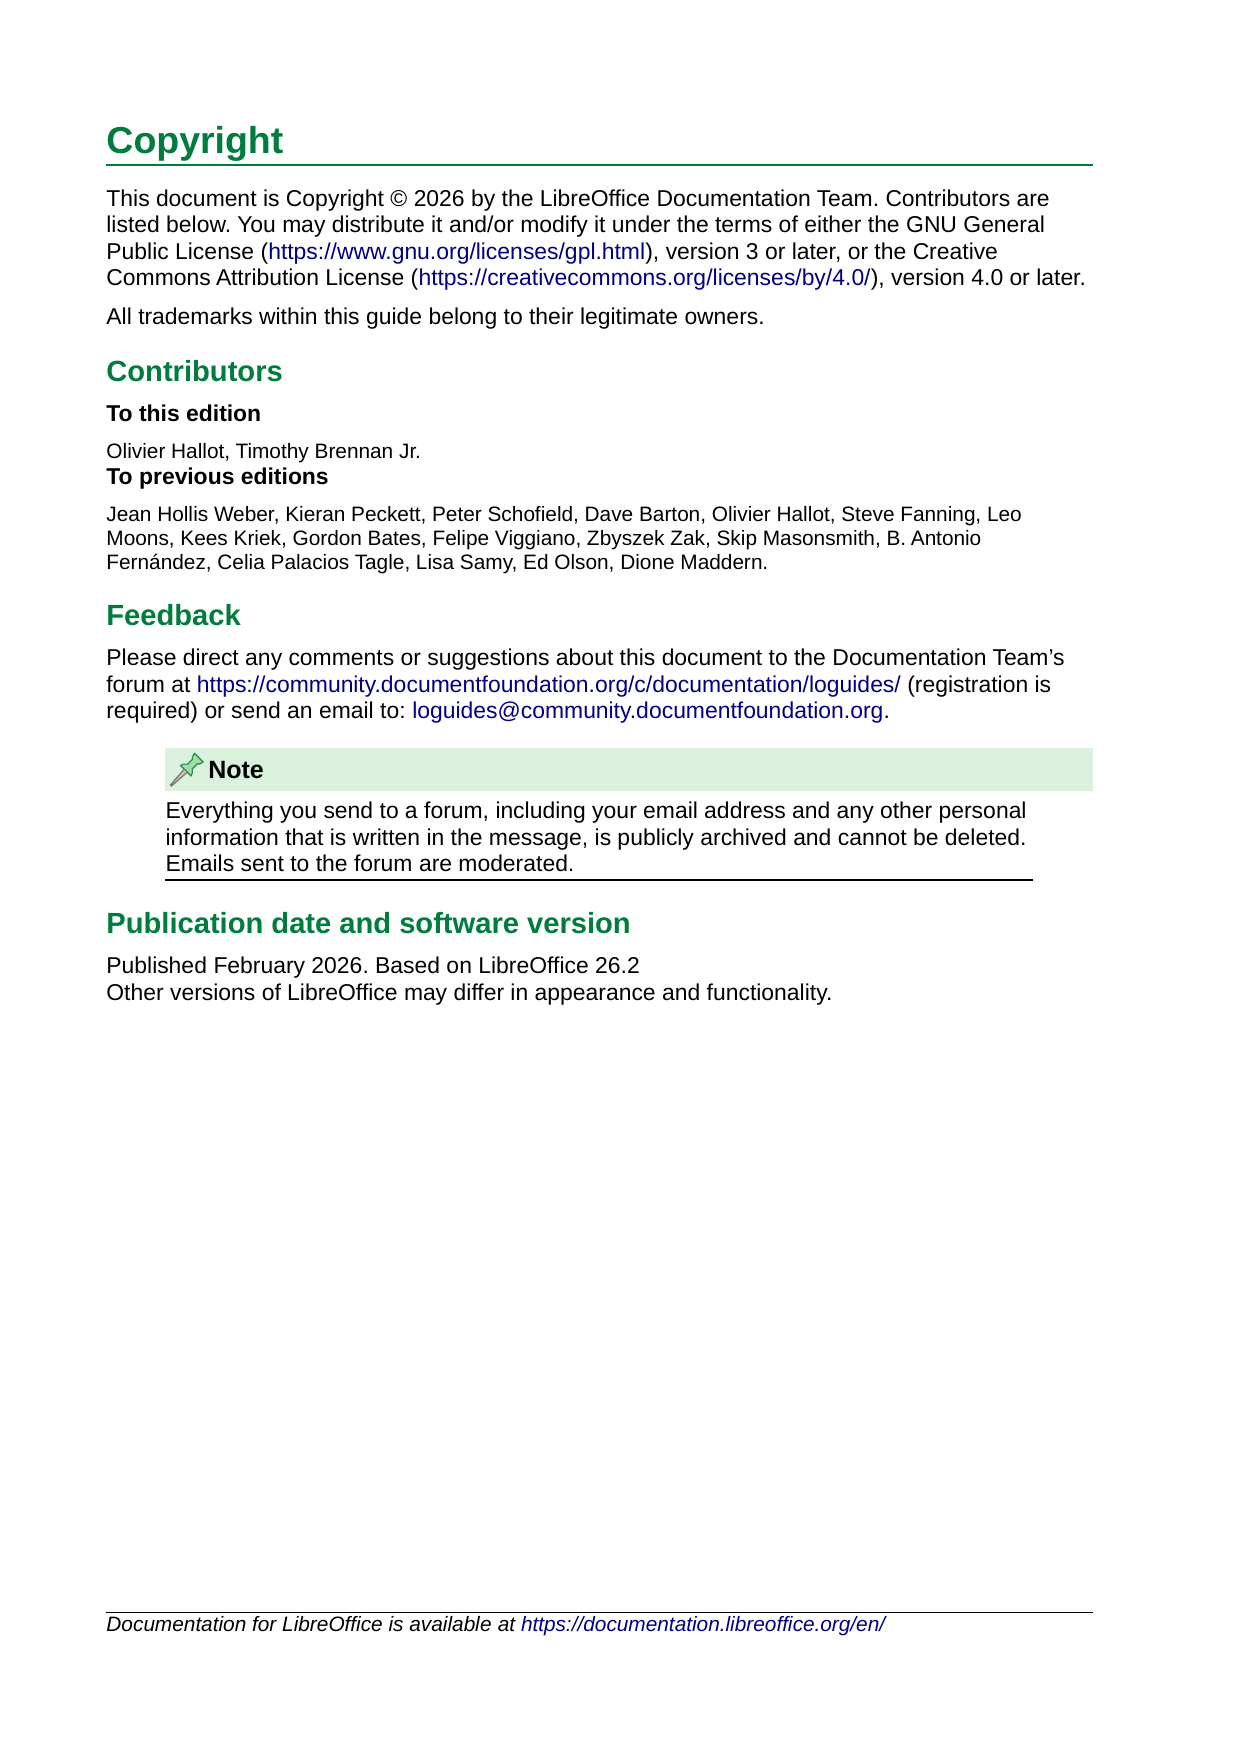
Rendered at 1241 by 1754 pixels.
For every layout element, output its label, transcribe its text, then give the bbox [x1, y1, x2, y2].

text Olivier Hallot, Timothy Brennan Jr. [106, 439, 1093, 463]
text Published February 2026. Based on LibreOffice 26.2 Other versions of LibreOffice may differ in appearance and functionality. [106, 952, 1093, 1005]
text To previous editions [106, 463, 1093, 489]
subtitle Note [165, 748, 1093, 791]
text Please direct any comments or suggestions about this document to the Documentation Team’s forum at https://community.documentfoundation.org/c/documentation/loguides/ (registration is required) or send an email to: loguides@community.documentfoundation.org. [106, 644, 1093, 723]
text All trademarks within this guide belong to their legitimate owners. [106, 303, 1093, 329]
text Jean Hollis Weber, Kieran Peckett, Peter Schofield, Dave Barton, Olivier Hallot, Steve Fanning, Leo Moons, Kees Kriek, Gordon Bates, Felipe Viggiano, Zbyszek Zak, Skip Masonsmith, B. Antonio Fernández, Celia Palacios Tagle, Lisa Samy, Ed Olson, Dione Maddern. [106, 502, 1093, 574]
subtitle Publication date and software version [106, 906, 1093, 940]
text Everything you send to a forum, including your email address and any other personal information that is written in the message, is publicly archived and cannot be deleted. Emails sent to the forum are moderated. [165, 797, 1033, 879]
text This document is Copyright © 2026 by the LibreOffice Documentation Team. Contributors are listed below. You may distribute it and/or modify it under the terms of either the GNU General Public License (https://www.gnu.org/licenses/gpl.html), version 3 or later, or the Creative Commons Attribution License (https://creativecommons.org/licenses/by/4.0/), version 4.0 or later. [106, 185, 1093, 291]
text To this edition [106, 400, 1093, 426]
subtitle Feedback [106, 598, 1093, 632]
subtitle Contributors [106, 354, 1093, 388]
subtitle Copyright [106, 118, 1093, 164]
